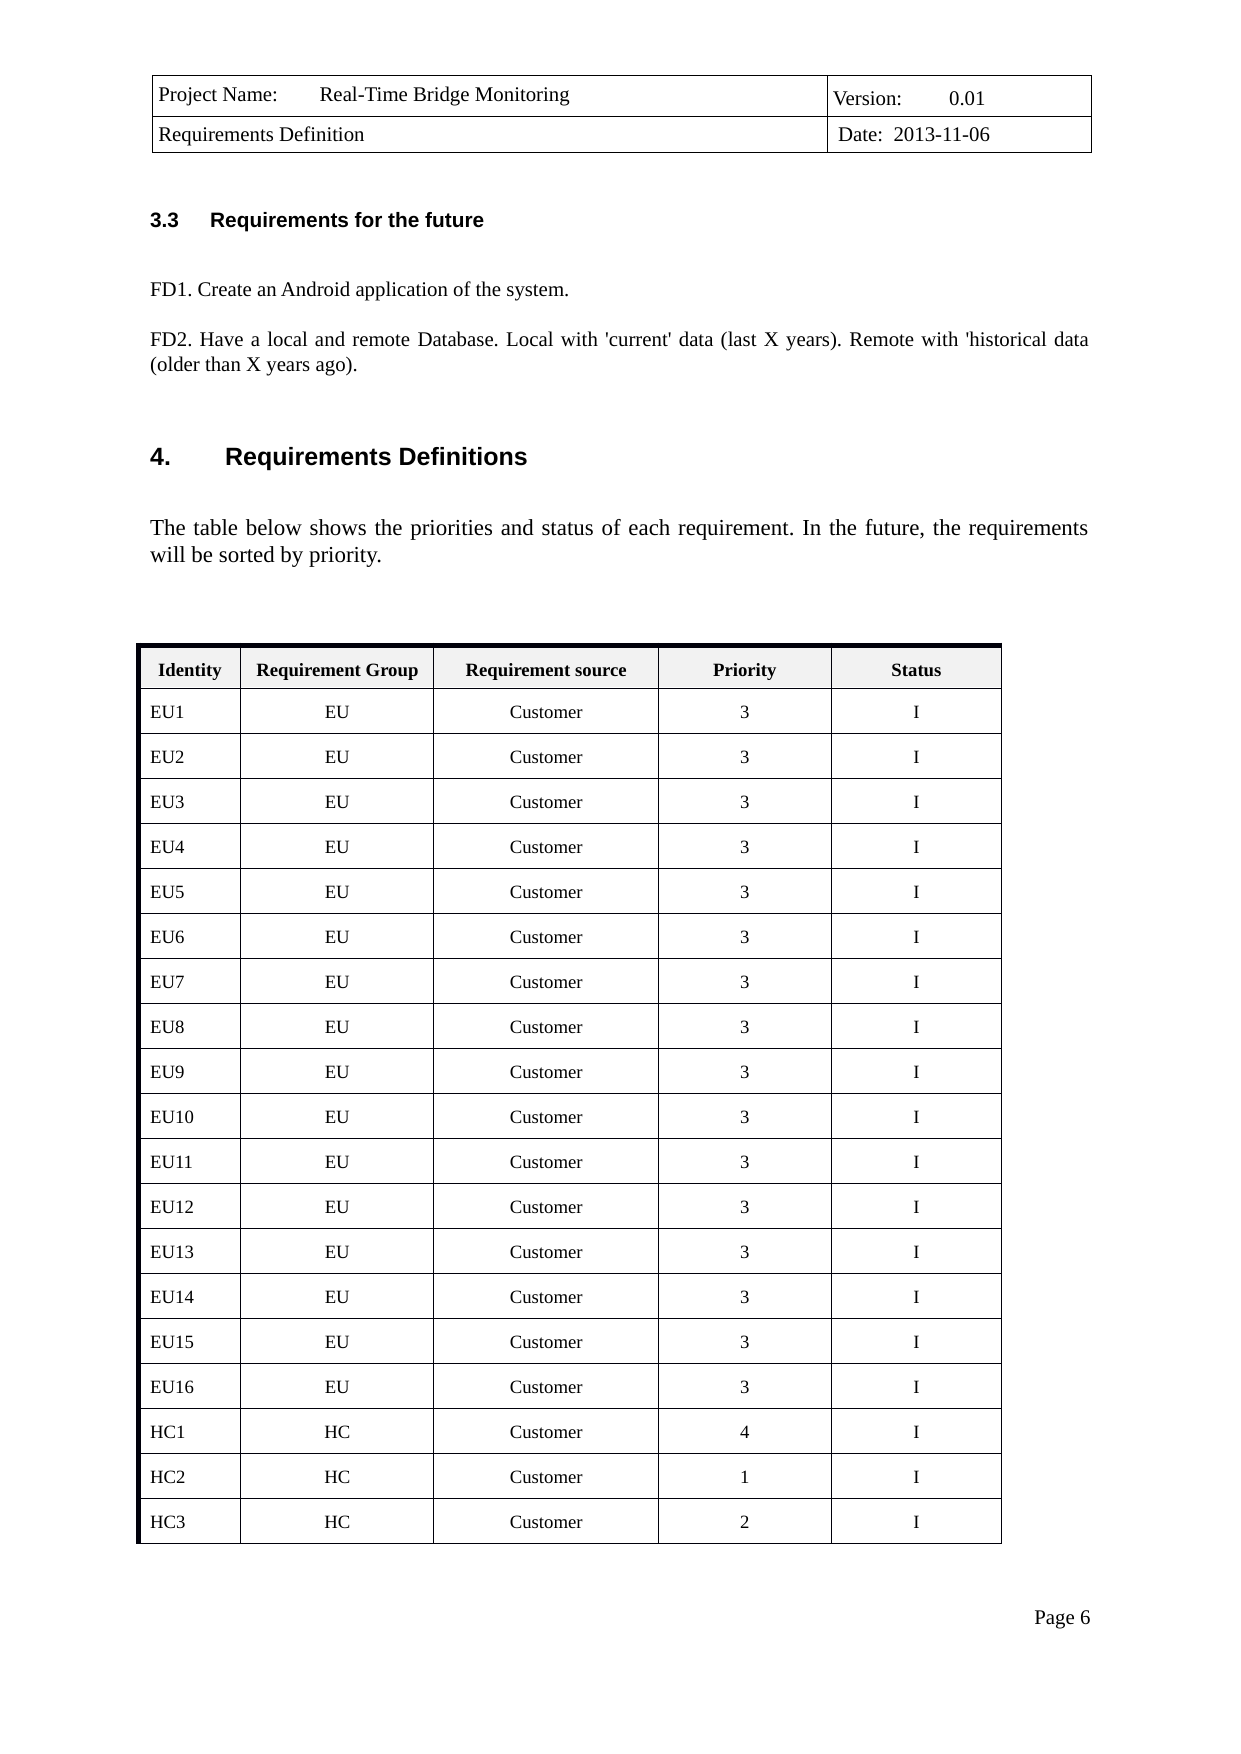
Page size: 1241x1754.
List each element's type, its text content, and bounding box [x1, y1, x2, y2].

table_cell EU [241, 869, 433, 912]
table_cell 3 [659, 914, 831, 957]
table_cell EU4 [141, 824, 240, 867]
table_cell HC3 [141, 1499, 240, 1542]
table_cell 3 [659, 1319, 831, 1362]
table_cell Customer [434, 1184, 658, 1227]
table_cell EU14 [141, 1274, 240, 1317]
table_cell Customer [434, 959, 658, 1002]
table_cell HC2 [141, 1454, 240, 1497]
table_cell EU [241, 1139, 433, 1182]
subtitle Requirements Definitions [150, 442, 1090, 471]
table_cell EU [241, 734, 433, 777]
table_cell EU3 [141, 779, 240, 822]
table_cell I [832, 1184, 1001, 1227]
table_cell Customer [434, 1274, 658, 1317]
table_cell I [832, 869, 1001, 912]
table_header Requirement Group [241, 648, 433, 687]
table_cell 3 [659, 1049, 831, 1092]
table_cell EU [241, 914, 433, 957]
table_cell Customer [434, 1364, 658, 1407]
table_header Priority [659, 648, 831, 687]
table_cell EU12 [141, 1184, 240, 1227]
table_cell Customer [434, 1004, 658, 1047]
table_cell I [832, 1499, 1001, 1542]
table_cell EU [241, 689, 433, 732]
table_cell Customer [434, 1319, 658, 1362]
text The table below shows the priorities and status of each requirement. In the future, the requirements will be sorted by priority. [150, 514, 1090, 567]
table_cell 4 [659, 1409, 831, 1452]
table_cell EU1 [141, 689, 240, 732]
table_cell 3 [659, 1229, 831, 1272]
table_cell I [832, 1319, 1001, 1362]
table_cell EU [241, 1004, 433, 1047]
text FD1. Create an Android application of the system. [150, 276, 1090, 301]
table_cell Customer [434, 824, 658, 867]
table_cell 3 [659, 1004, 831, 1047]
table_cell EU8 [141, 1004, 240, 1047]
table_cell Customer [434, 1454, 658, 1497]
table_cell Customer [434, 734, 658, 777]
table_cell 3 [659, 1139, 831, 1182]
table_cell Customer [434, 779, 658, 822]
table_cell 3 [659, 1094, 831, 1137]
table_header Status [832, 648, 1001, 687]
table_cell EU9 [141, 1049, 240, 1092]
subtitle Requirements for the future [150, 207, 1090, 232]
table_cell EU15 [141, 1319, 240, 1362]
table_cell Customer [434, 914, 658, 957]
table_cell I [832, 959, 1001, 1002]
table_cell I [832, 1094, 1001, 1137]
table_cell I [832, 824, 1001, 867]
table_cell EU [241, 779, 433, 822]
table_header Requirement source [434, 648, 658, 687]
text FD2. Have a local and remote Database. Local with 'current' data (last X years). Remote with 'historical data (older than X years ago). [150, 326, 1090, 376]
table_cell I [832, 914, 1001, 957]
table_cell EU10 [141, 1094, 240, 1137]
table_cell I [832, 1454, 1001, 1497]
table_cell EU [241, 1049, 433, 1092]
table_cell HC1 [141, 1409, 240, 1452]
table_cell I [832, 1409, 1001, 1452]
table_cell I [832, 1004, 1001, 1047]
table_cell EU5 [141, 869, 240, 912]
table_cell I [832, 1049, 1001, 1092]
table_cell I [832, 1139, 1001, 1182]
table_header Identity [141, 648, 240, 687]
table_cell 3 [659, 734, 831, 777]
table_cell I [832, 1364, 1001, 1407]
table_cell EU16 [141, 1364, 240, 1407]
table_cell 3 [659, 869, 831, 912]
table_cell EU7 [141, 959, 240, 1002]
table_cell Customer [434, 1229, 658, 1272]
table_cell Customer [434, 1409, 658, 1452]
table_cell 3 [659, 1184, 831, 1227]
table_cell 3 [659, 1364, 831, 1407]
table_cell 1 [659, 1454, 831, 1497]
table_cell EU [241, 959, 433, 1002]
table_cell I [832, 689, 1001, 732]
table_cell 2 [659, 1499, 831, 1542]
table_cell 3 [659, 689, 831, 732]
table_cell EU11 [141, 1139, 240, 1182]
table_cell Customer [434, 1499, 658, 1542]
table_cell EU6 [141, 914, 240, 957]
table_cell Customer [434, 1049, 658, 1092]
table_cell HC [241, 1499, 433, 1542]
table_cell EU2 [141, 734, 240, 777]
table_cell I [832, 1229, 1001, 1272]
table_cell 3 [659, 779, 831, 822]
table_cell EU [241, 1094, 433, 1137]
table_cell HC [241, 1409, 433, 1452]
table_cell 3 [659, 824, 831, 867]
table_cell Customer [434, 689, 658, 732]
table_cell I [832, 779, 1001, 822]
table_cell Customer [434, 1139, 658, 1182]
table_cell EU [241, 1364, 433, 1407]
table_cell EU [241, 824, 433, 867]
table_cell Customer [434, 1094, 658, 1137]
table_cell I [832, 734, 1001, 777]
table_cell 3 [659, 1274, 831, 1317]
table_cell EU [241, 1184, 433, 1227]
table_cell EU [241, 1229, 433, 1272]
table_cell Customer [434, 869, 658, 912]
table_cell 3 [659, 959, 831, 1002]
table_cell I [832, 1274, 1001, 1317]
table_cell EU [241, 1274, 433, 1317]
table_cell HC [241, 1454, 433, 1497]
table_cell EU [241, 1319, 433, 1362]
table_cell EU13 [141, 1229, 240, 1272]
